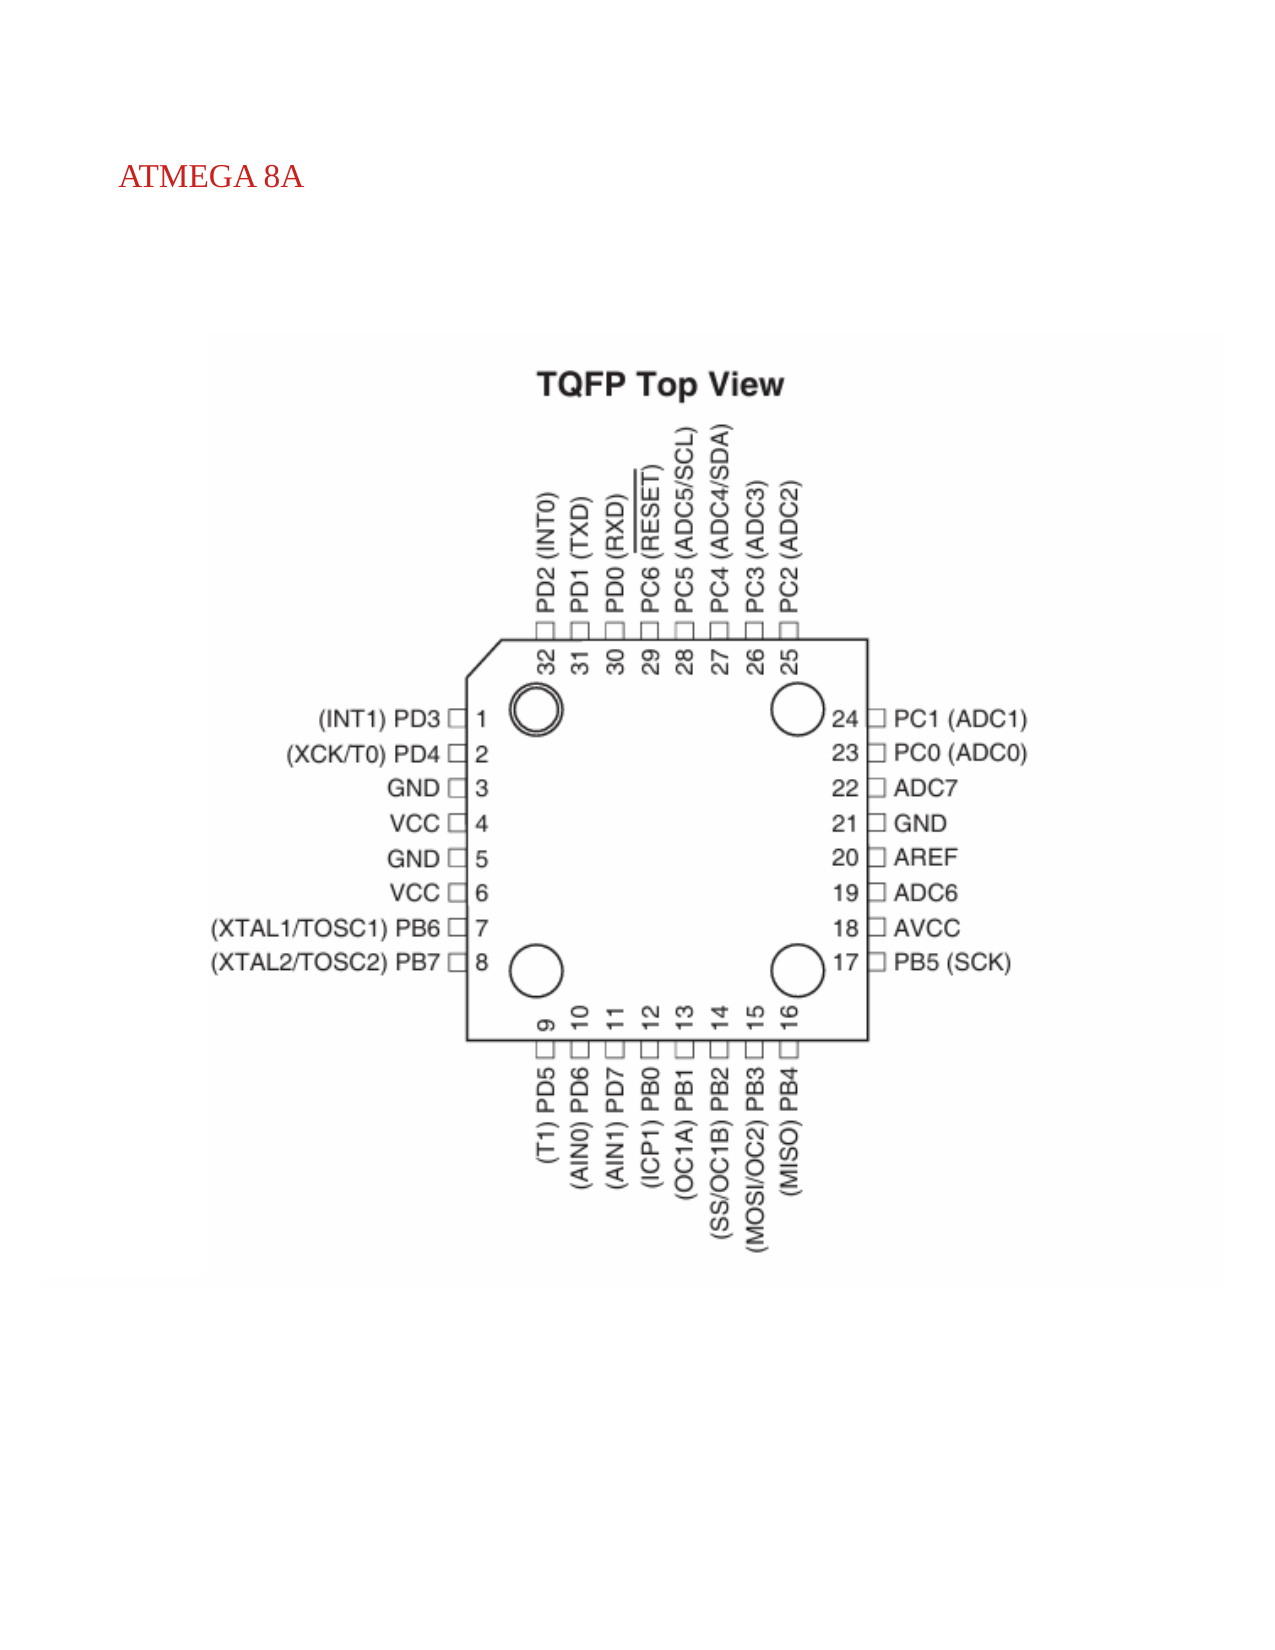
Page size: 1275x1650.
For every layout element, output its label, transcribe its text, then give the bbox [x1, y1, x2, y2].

text ATMEGA 8A [118, 156, 1157, 195]
picture [41, 332, 1225, 1290]
